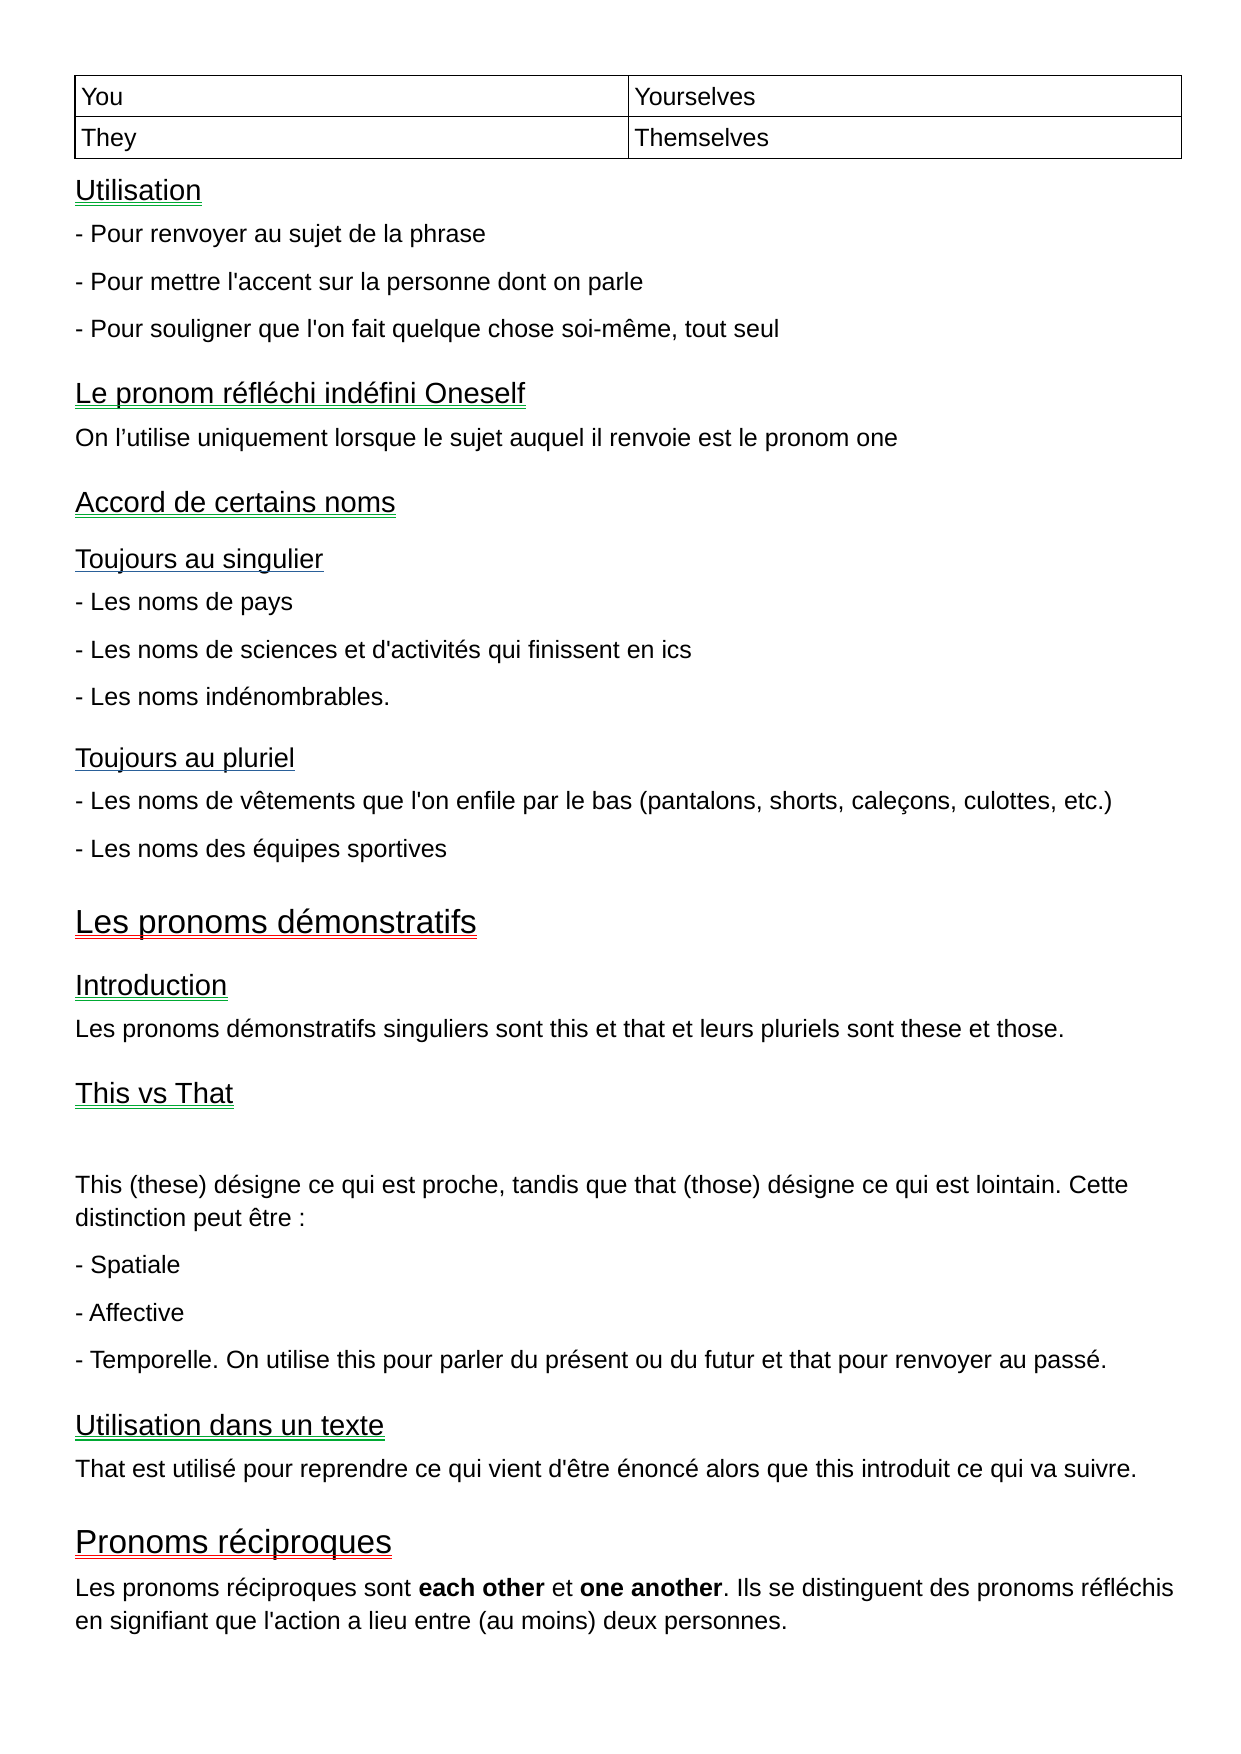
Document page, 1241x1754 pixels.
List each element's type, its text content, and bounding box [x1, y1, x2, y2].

text - Les noms de sciences et d'activités qui finissent en ics [75, 635, 1182, 663]
text - Les noms de pays [75, 587, 1182, 616]
subtitle Utilisation [75, 173, 1182, 207]
text - Affective [75, 1298, 1182, 1327]
subtitle Utilisation dans un texte [75, 1408, 1182, 1441]
text - Les noms indénombrables. [75, 682, 1182, 711]
table_cell They [76, 117, 628, 157]
subtitle Accord de certains noms [75, 485, 1182, 518]
subtitle This vs That [75, 1076, 1182, 1109]
subtitle Le pronom réfléchi indéfini Oneself [75, 377, 1182, 410]
text That est utilisé pour reprendre ce qui vient d'être énoncé alors que this introduit ce qui va suivre. [75, 1454, 1182, 1482]
subtitle Pronoms réciproques [75, 1522, 1182, 1561]
text - Pour renvoyer au sujet de la phrase [75, 219, 1182, 248]
subtitle Les pronoms démonstratifs [75, 902, 1182, 941]
text - Les noms des équipes sportives [75, 834, 1182, 862]
text Les pronoms démonstratifs singuliers sont this et that et leurs pluriels sont these et those. [75, 1014, 1182, 1042]
text - Pour souligner que l'on fait quelque chose soi-même, tout seul [75, 314, 1182, 343]
table_cell Yourselves [629, 76, 1181, 116]
text - Temporelle. On utilise this pour parler du présent ou du futur et that pour renvoyer au passé. [75, 1345, 1182, 1374]
subtitle Introduction [75, 968, 1182, 1001]
text - Les noms de vêtements que l'on enfile par le bas (pantalons, shorts, caleçons, culottes, etc.) [75, 786, 1182, 815]
text On l’utilise uniquement lorsque le sujet auquel il renvoie est le pronom one [75, 423, 1182, 451]
text - Pour mettre l'accent sur la personne dont on parle [75, 267, 1182, 296]
subtitle Toujours au singulier [75, 543, 1182, 574]
text - Spatiale [75, 1250, 1182, 1279]
text Les pronoms réciproques sont each other et one another. Ils se distinguent des pronoms réfléchis en signifiant que l'action a lieu entre (au moins) deux personnes. [75, 1573, 1182, 1635]
text This (these) désigne ce qui est proche, tandis que that (those) désigne ce qui est lointain. Cette distinction peut être : [75, 1169, 1182, 1231]
table_cell You [76, 76, 628, 116]
subtitle Toujours au pluriel [75, 742, 1182, 774]
table_cell Themselves [629, 117, 1181, 157]
